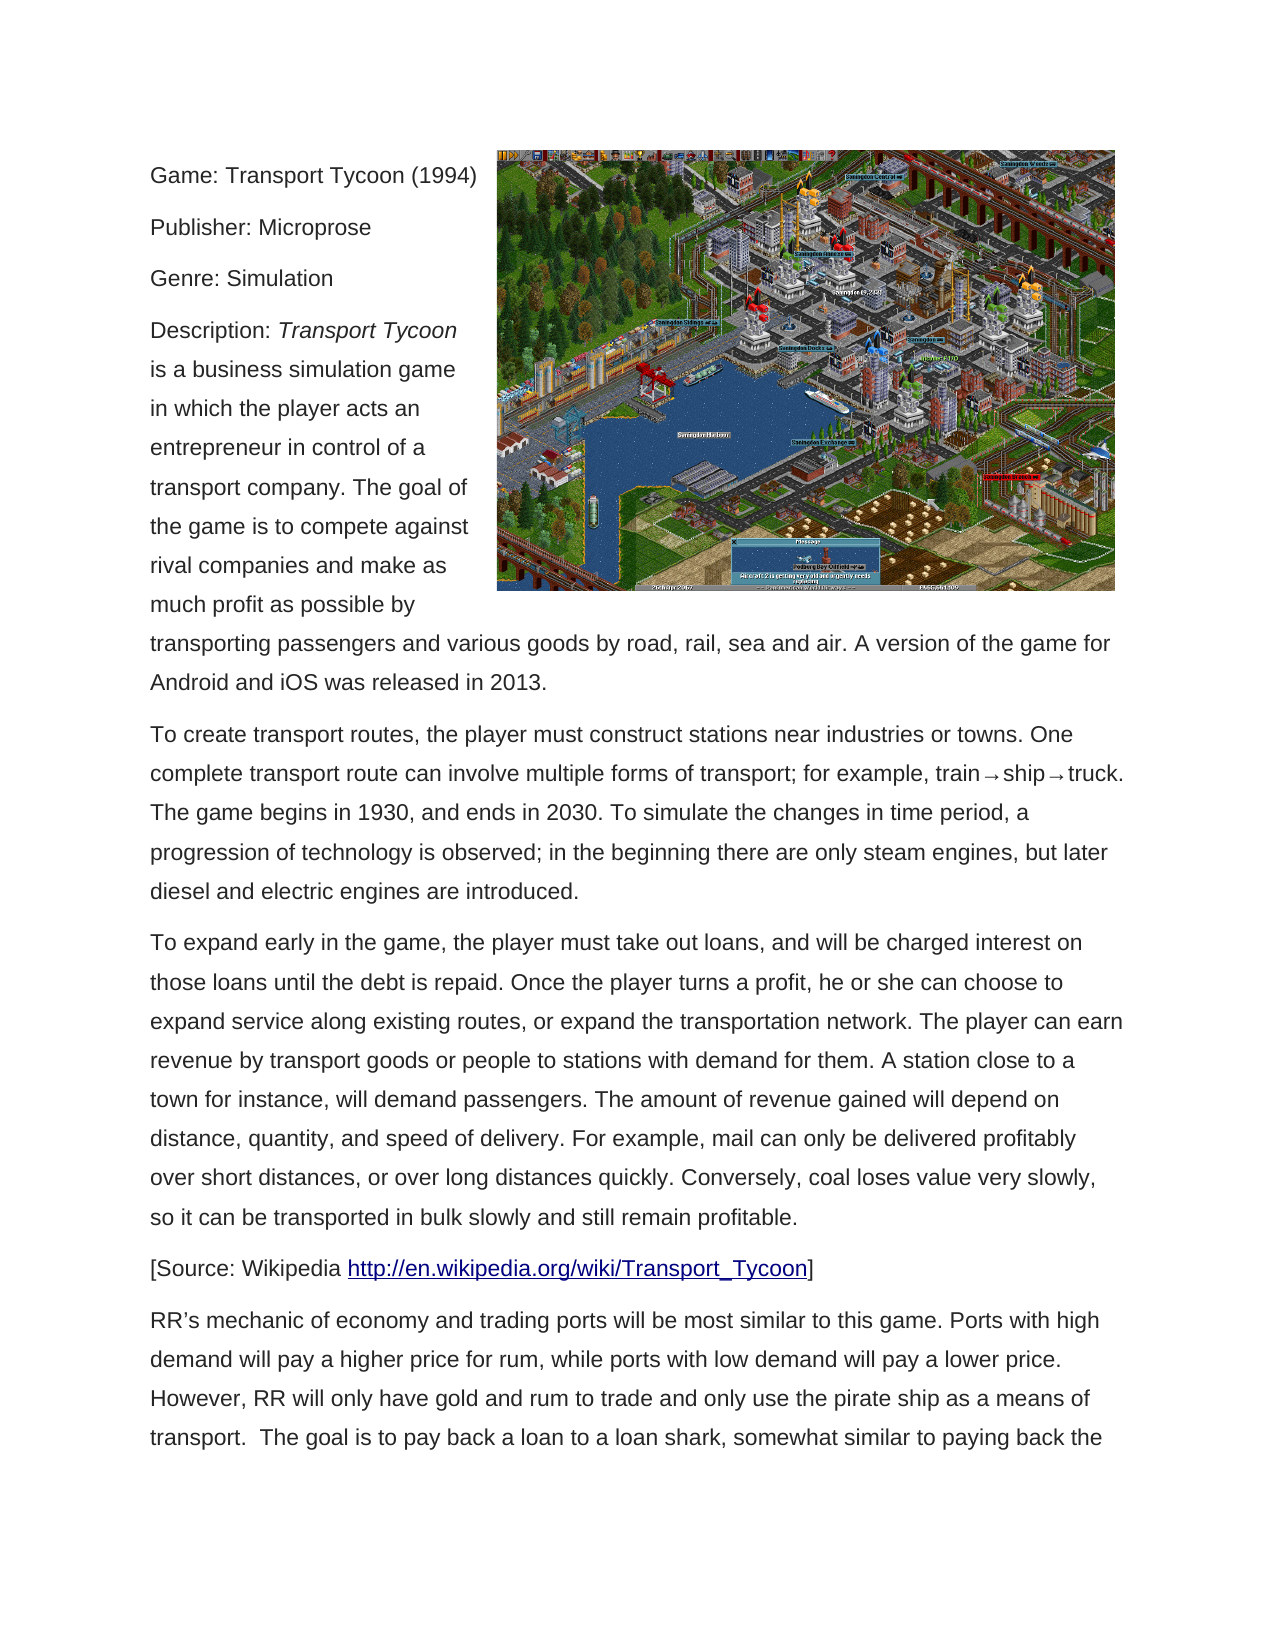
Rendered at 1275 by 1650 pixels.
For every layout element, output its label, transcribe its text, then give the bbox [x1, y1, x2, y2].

text Genre: Simulation [333, 266, 496, 291]
text [Source: Wikipedia http://en.wikipedia.org/wiki/Transport_Tycoon] [814, 1256, 1125, 1281]
text To expand early in the game, the player must take out loans, and will be charged interest on those loans until the debt is repaid. Once the player turns a profit, he or she can choose to expand service along existing routes, or expand the transportation network. The player can earn revenue by transport goods or people to stations with demand for them. A station close to a town for instance, will demand passengers. The amount of revenue gained will depend on distance, quantity, and speed of delivery. For example, mail can only be delivered profitably over short distances, or over long distances quickly. Conversely, coal loses value very slowly, so it can be transported in bulk slowly and still remain profitable. [150, 930, 1125, 1230]
text RR’s mechanic of economy and trading ports will be most similar to this game. Ports with high demand will pay a higher price for rum, while ports with low demand will pay a lower price. However, RR will only have gold and rum to trade and only use the pirate ship as a means of transport. The goal is to pay back a loan to a loan shark, somewhat similar to paying back the [150, 1307, 1125, 1451]
text Game: Transport Tycoon (1994) [150, 162, 496, 188]
picture [496, 150, 1115, 591]
text Publisher: Microprose [372, 214, 496, 240]
text To create transport routes, the player must construct stations near industries or towns. One complete transport route can involve multiple forms of transport; for example, train→ship→truck. The game begins in 1930, and ends in 2030. To simulate the changes in time period, a progression of technology is observed; in the beginning there are only steam engines, but later diesel and electric engines are introduced. [150, 722, 1125, 904]
text Description: Transport Tycoon is a business simulation game in which the player acts an entrepreneur in control of a transport company. The goal of the game is to compete against rival companies and make as much profit as possible by transporting passengers and various goods by road, rail, sea and air. A version of the game for Android and iOS was released in 2013. [150, 317, 1125, 696]
